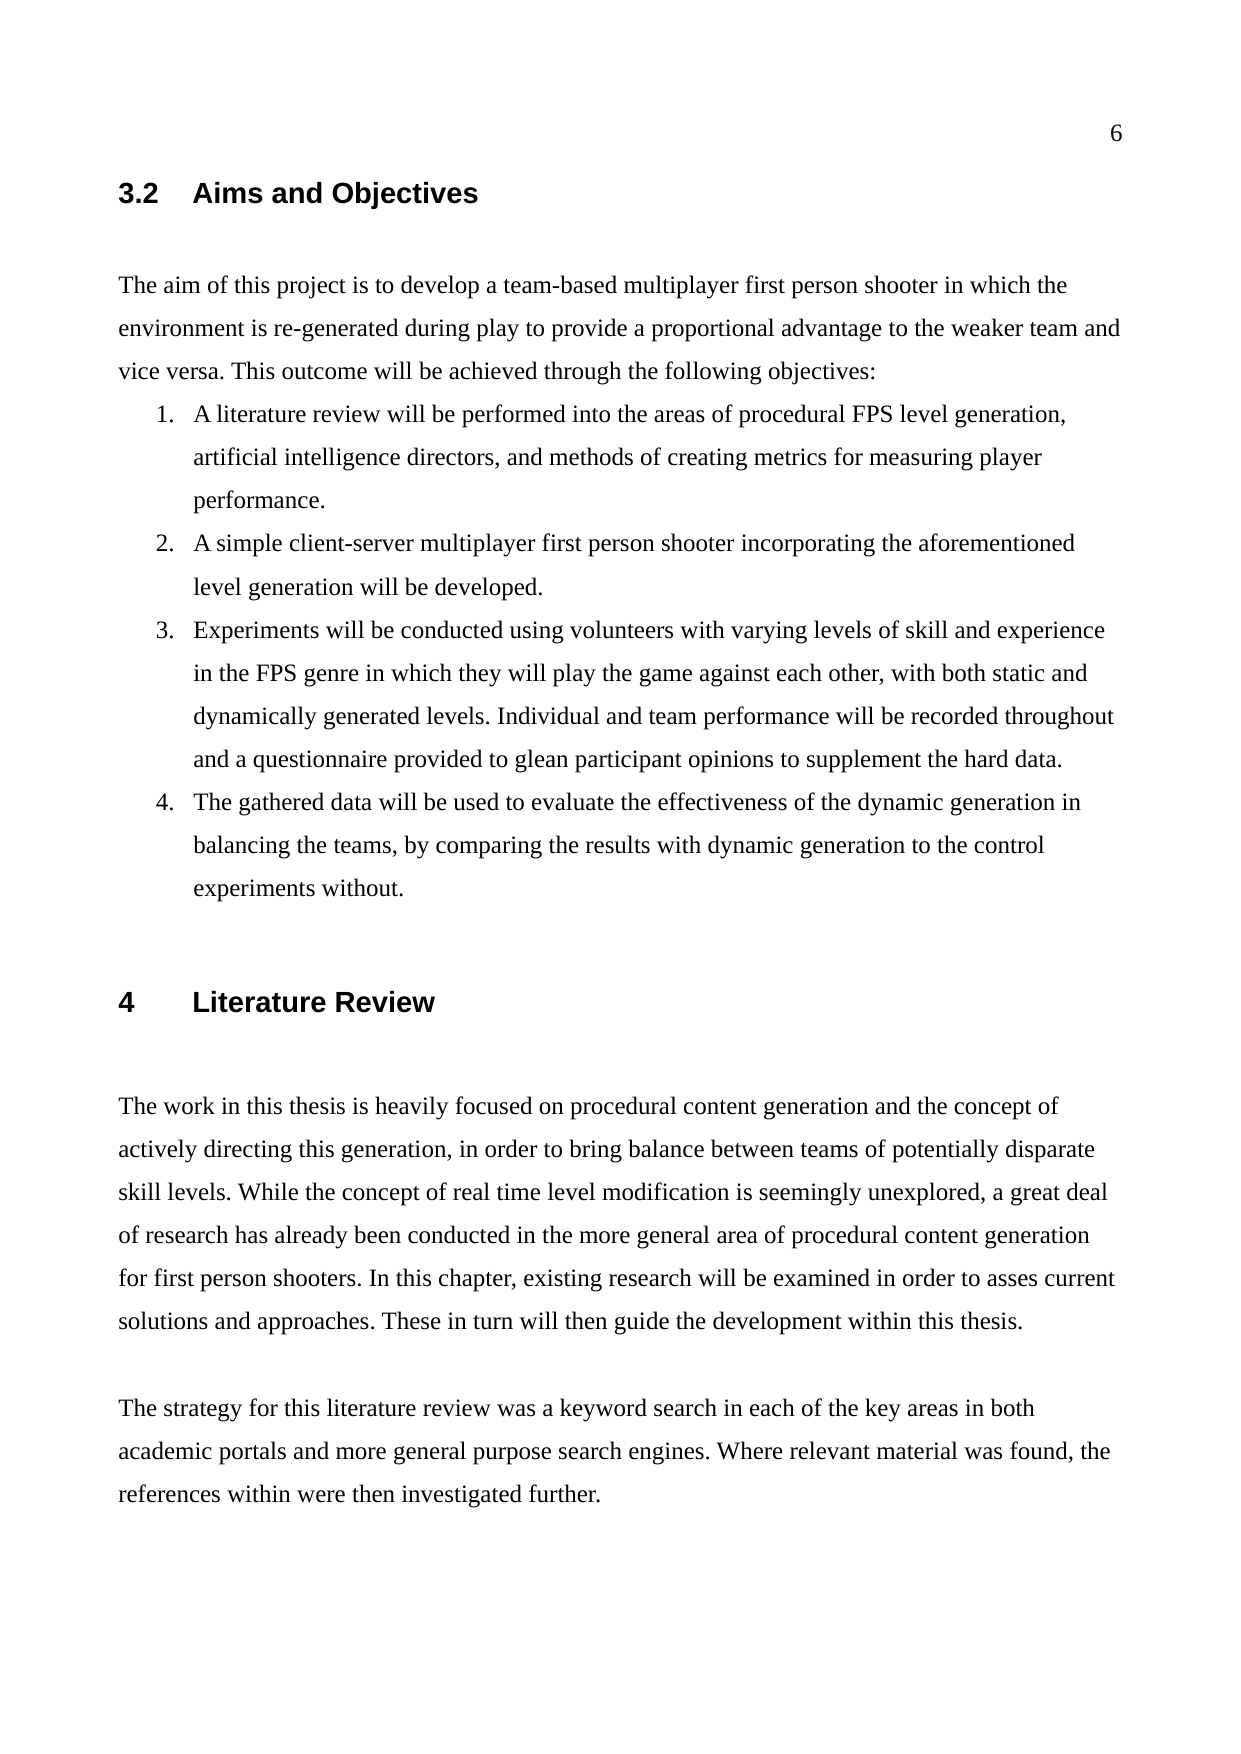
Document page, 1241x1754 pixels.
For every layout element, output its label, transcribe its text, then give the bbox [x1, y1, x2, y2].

list A simple client-server multiplayer first person shooter incorporating the aforementioned level generation will be developed. [156, 528, 1122, 600]
list The gathered data will be used to evaluate the effectiveness of the dynamic generation in balancing the teams, by comparing the results with dynamic generation to the control experiments without. [156, 787, 1122, 902]
list A literature review will be performed into the areas of procedural FPS level generation, artificial intelligence directors, and methods of creating metrics for measuring player performance. [156, 399, 1122, 514]
subtitle Literature Review [118, 985, 1122, 1018]
text The work in this thesis is heavily focused on procedural content generation and the concept of actively directing this generation, in order to bring balance between teams of potentially disparate skill levels. While the concept of real time level modification is seemingly unexplored, a great deal of research has already been conducted in the more general area of procedural content generation for first person shooters. In this chapter, existing research will be examined in order to asses current solutions and approaches. These in turn will then guide the development within this thesis. [118, 1091, 1122, 1335]
text The aim of this project is to develop a team-based multiplayer first person shooter in which the environment is re-generated during play to provide a proportional advantage to the weaker team and vice versa. This outcome will be achieved through the following objectives: [118, 270, 1122, 385]
subtitle Aims and Objectives [118, 176, 1122, 210]
text The strategy for this literature review was a keyword search in each of the key areas in both academic portals and more general purpose search engines. Where relevant material was found, the references within were then investigated further. [118, 1393, 1122, 1508]
list Experiments will be conducted using volunteers with varying levels of skill and experience in the FPS genre in which they will play the game against each other, with both static and dynamically generated levels. Individual and team performance will be recorded throughout and a questionnaire provided to glean participant opinions to supplement the hard data. [156, 615, 1122, 773]
